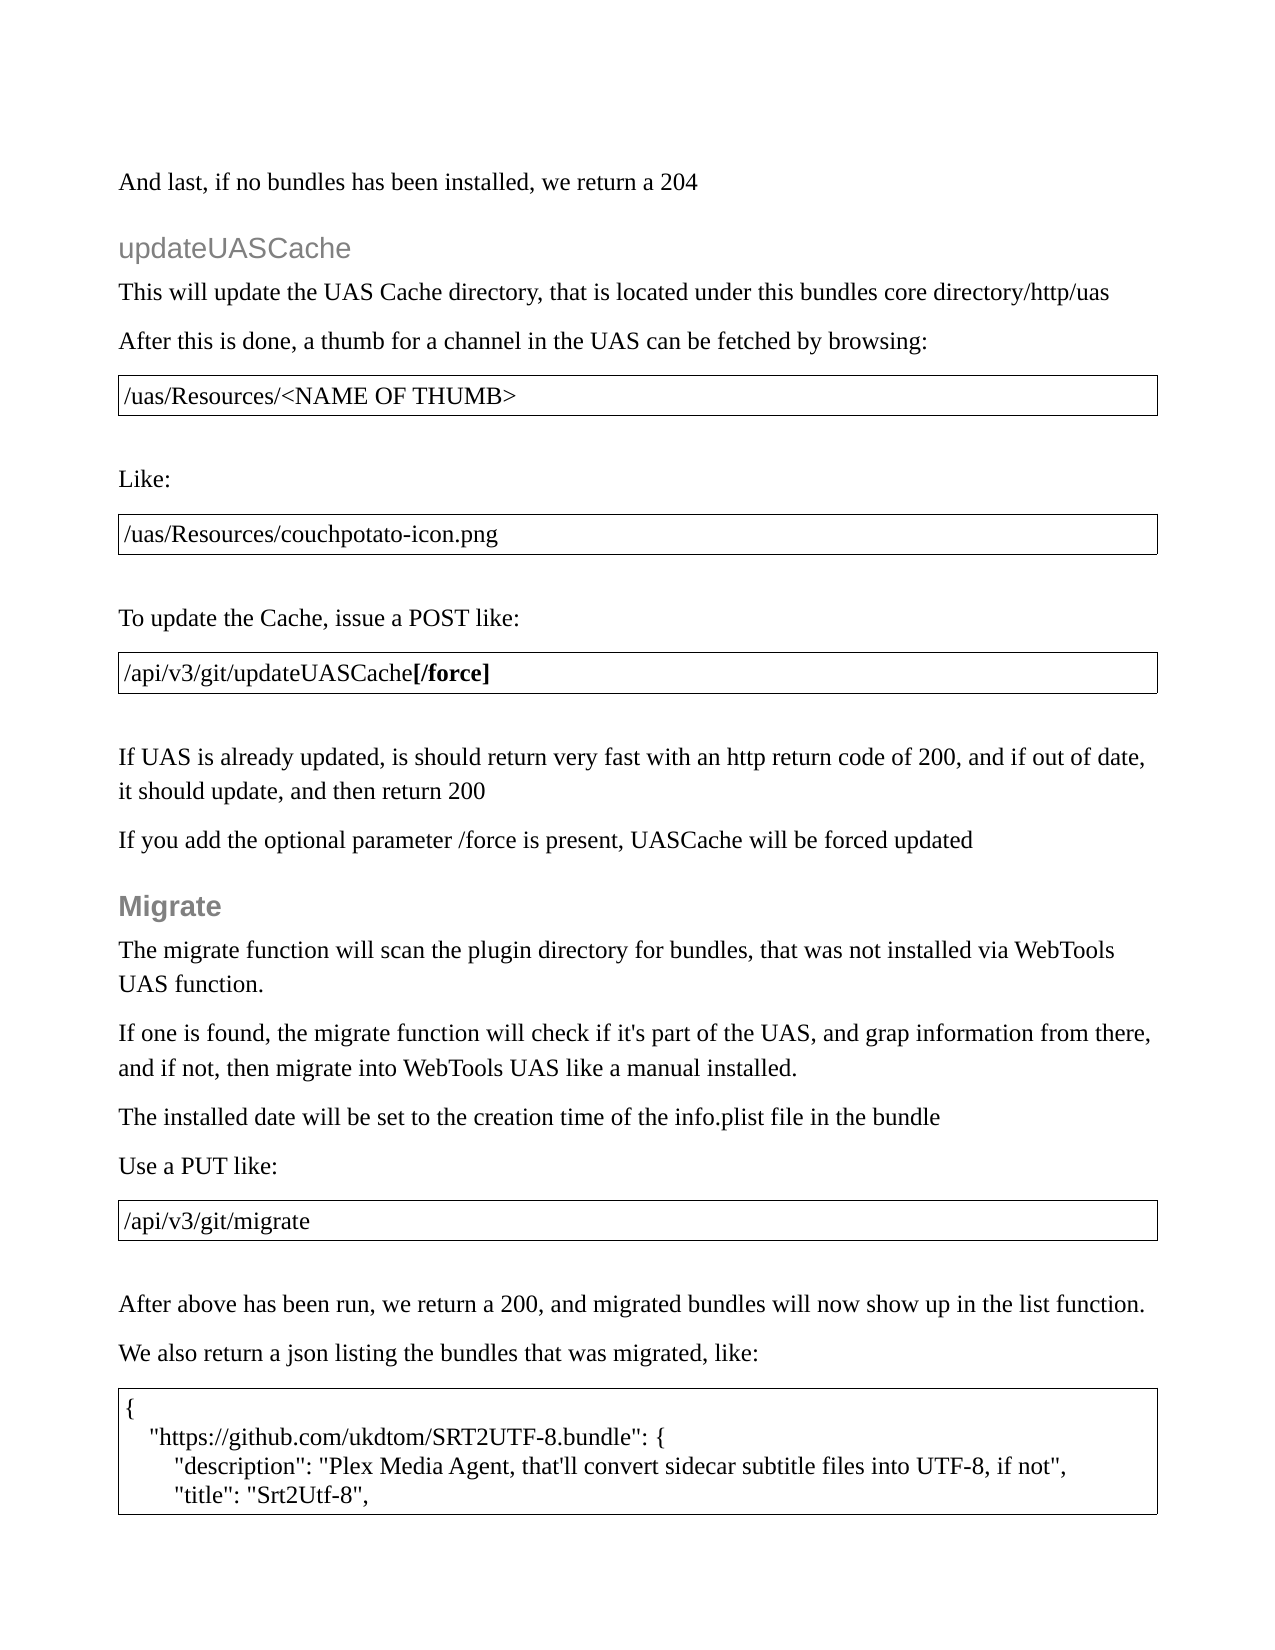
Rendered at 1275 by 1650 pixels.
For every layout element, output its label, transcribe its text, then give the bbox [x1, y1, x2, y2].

text After above has been run, we return a 200, and migrated bundles will now show up in the list function. [118, 1289, 1157, 1318]
text And last, if no bundles has been installed, we return a 204 [118, 167, 1157, 196]
text If UAS is already updated, is should return very fast with an http return code of 200, and if out of date, it should update, and then return 200 [118, 742, 1157, 805]
text The installed date will be set to the creation time of the info.plist file in the bundle [118, 1102, 1157, 1131]
table_header /uas/Resources/couchpotato-icon.png [119, 515, 1157, 554]
text This will update the UAS Cache directory, that is located under this bundles core directory/http/uas [118, 277, 1157, 306]
text To update the Cache, issue a POST like: [118, 603, 1157, 632]
text Like: [118, 464, 1157, 493]
table_header /uas/Resources/<NAME OF THUMB> [119, 376, 1157, 415]
text The migrate function will scan the plugin directory for bundles, that was not installed via WebTools UAS function. [118, 935, 1157, 998]
table_header /api/v3/git/updateUASCache[/force] [119, 653, 1157, 692]
text Use a PUT like: [118, 1151, 1157, 1180]
table_header { "https://github.com/ukdtom/SRT2UTF-8.bundle": { "description": "Plex Media Agent, that'll convert sidecar subtitle files into UTF-8, if not", "title": "Srt2Utf-8", [119, 1389, 1157, 1514]
subtitle updateUASCache [118, 231, 1157, 264]
table_header /api/v3/git/migrate [119, 1201, 1157, 1240]
text If one is found, the migrate function will check if it's part of the UAS, and grap information from there, and if not, then migrate into WebTools UAS like a manual installed. [118, 1018, 1157, 1082]
text If you add the optional parameter /force is present, UASCache will be forced updated [118, 825, 1157, 854]
text We also return a json listing the bundles that was migrated, like: [118, 1338, 1157, 1367]
text After this is done, a thumb for a channel in the UAS can be fetched by browsing: [118, 326, 1157, 355]
subtitle Migrate [118, 889, 1157, 922]
